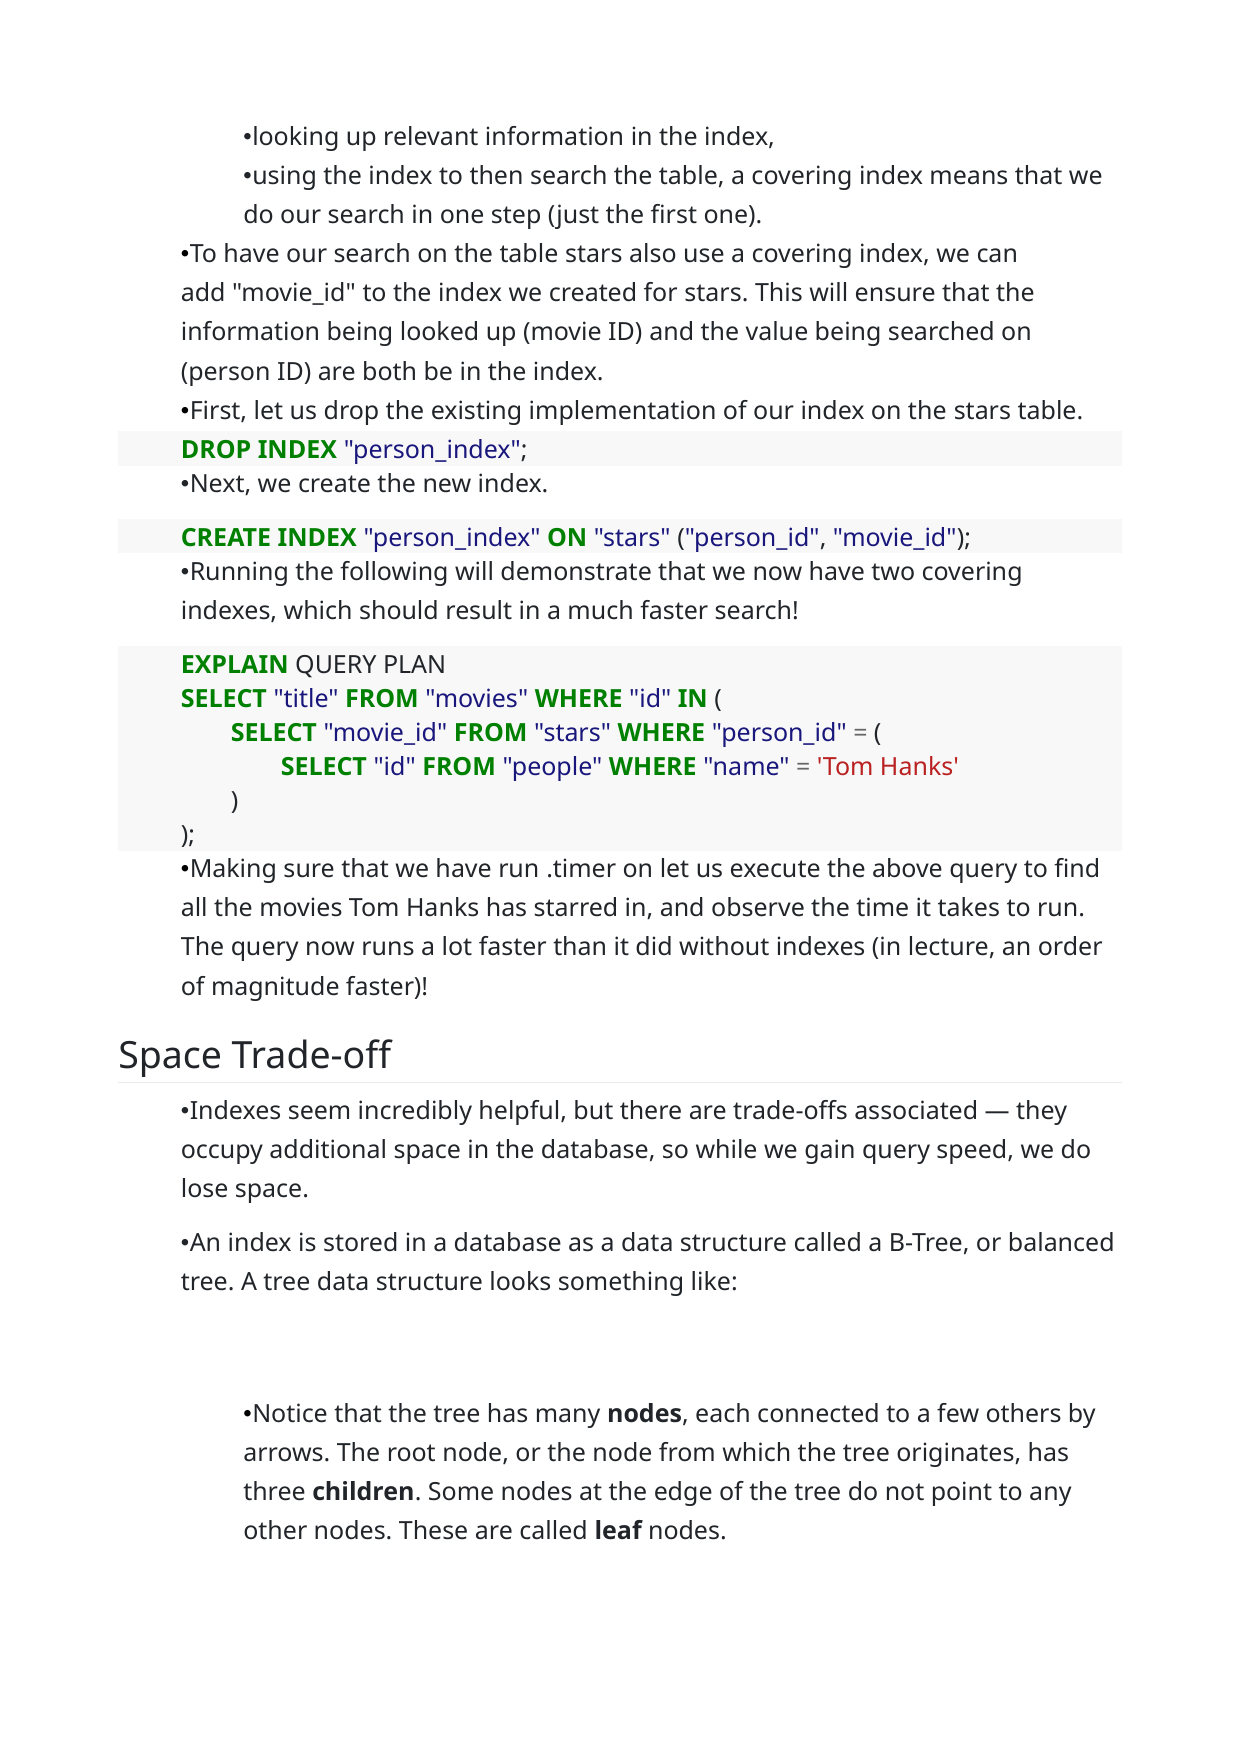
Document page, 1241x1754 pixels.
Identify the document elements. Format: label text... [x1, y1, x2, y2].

list Indexes seem incredibly helpful, but there are trade-offs associated — they occupy additional space in the database, so while we gain query speed, we do lose space. [118, 1092, 1122, 1205]
list EXPLAIN QUERY PLAN [118, 646, 1122, 680]
list CREATE INDEX "person_index" ON "stars" ("person_id", "movie_id"); [118, 519, 1122, 553]
list Notice that the tree has many nodes, each connected to a few others by arrows. The root node, or the node from which the tree originates, has three children. Some nodes at the edge of the tree do not point to any other nodes. These are called leaf nodes. [118, 1395, 1122, 1547]
list [0, 466, 50, 494]
list First, let us drop the existing implementation of our index on the stars table. [118, 392, 1122, 426]
list SELECT "movie_id" FROM "stars" WHERE "person_id" = ( [118, 714, 1122, 748]
list An index is stored in a database as a data structure called a B-Tree, or balanced tree. A tree data structure looks something like: [118, 1224, 1122, 1298]
list Making sure that we have run .timer on let us execute the above query to find all the movies Tom Hanks has starred in, and observe the time it takes to run. The query now runs a lot faster than it did without indexes (in lecture, an order of magnitude faster)! [118, 851, 1122, 1002]
subtitle Space Trade-off [118, 1028, 1122, 1082]
list using the index to then search the table, a covering index means that we do our search in one step (just the first one). [118, 157, 1122, 231]
list DROP INDEX "person_index"; [118, 431, 1122, 466]
list Next, we create the new index. [118, 466, 1122, 499]
list looking up relevant information in the index, [118, 118, 1122, 152]
list ) [118, 782, 1122, 817]
list SELECT "id" FROM "people" WHERE "name" = 'Tom Hanks' [118, 748, 1122, 782]
list ); [118, 817, 1122, 851]
list Running the following will demonstrate that we now have two covering indexes, which should result in a much faster search! [118, 553, 1122, 627]
list SELECT "title" FROM "movies" WHERE "id" IN ( [118, 680, 1122, 714]
list To have our search on the table stars also use a covering index, we can add "movie_id" to the index we created for stars. This will ensure that the information being looked up (movie ID) and the value being searched on (person ID) are both be in the index. [118, 236, 1122, 387]
